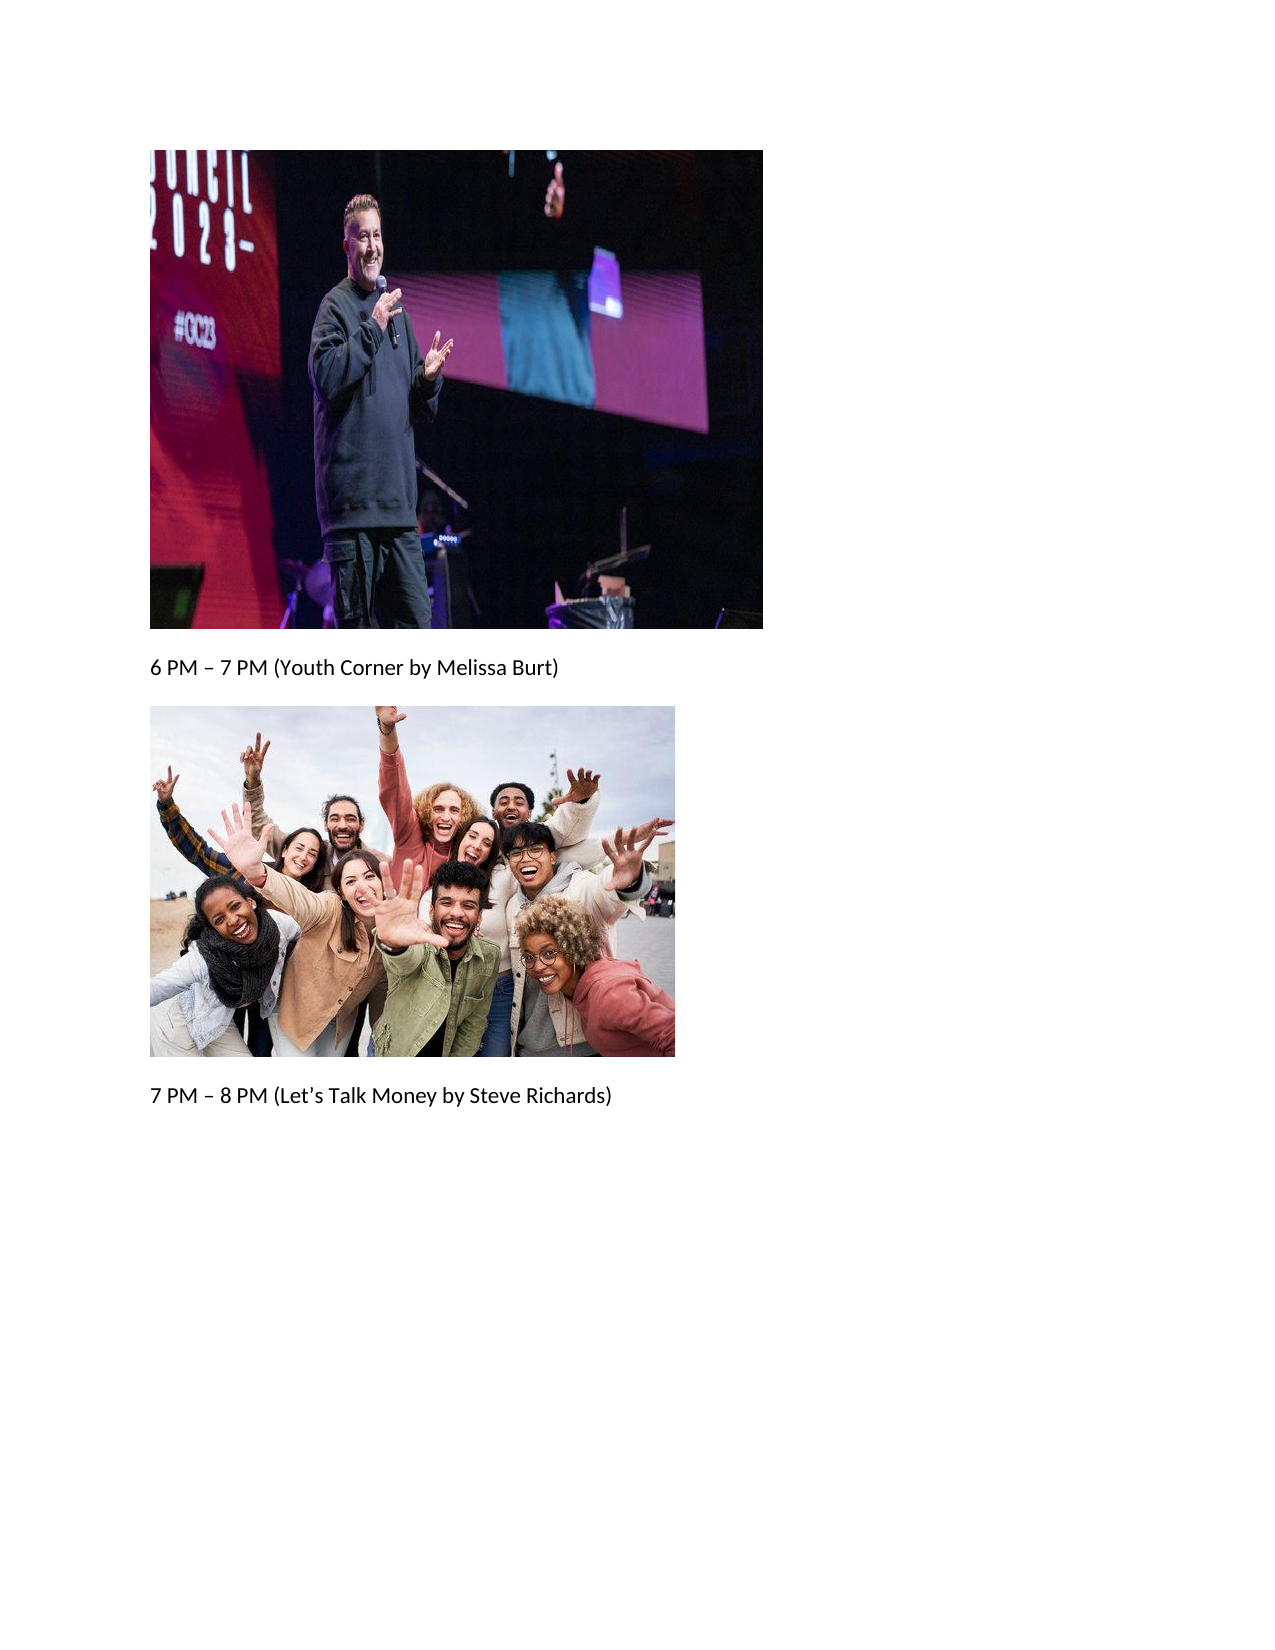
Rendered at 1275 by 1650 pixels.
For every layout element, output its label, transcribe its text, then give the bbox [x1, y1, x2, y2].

picture [150, 706, 675, 1057]
picture [150, 150, 763, 629]
text 7 PM – 8 PM (Let’s Talk Money by Steve Richards) [150, 1082, 1125, 1109]
text 6 PM – 7 PM (Youth Corner by Melissa Burt) [150, 653, 1125, 682]
